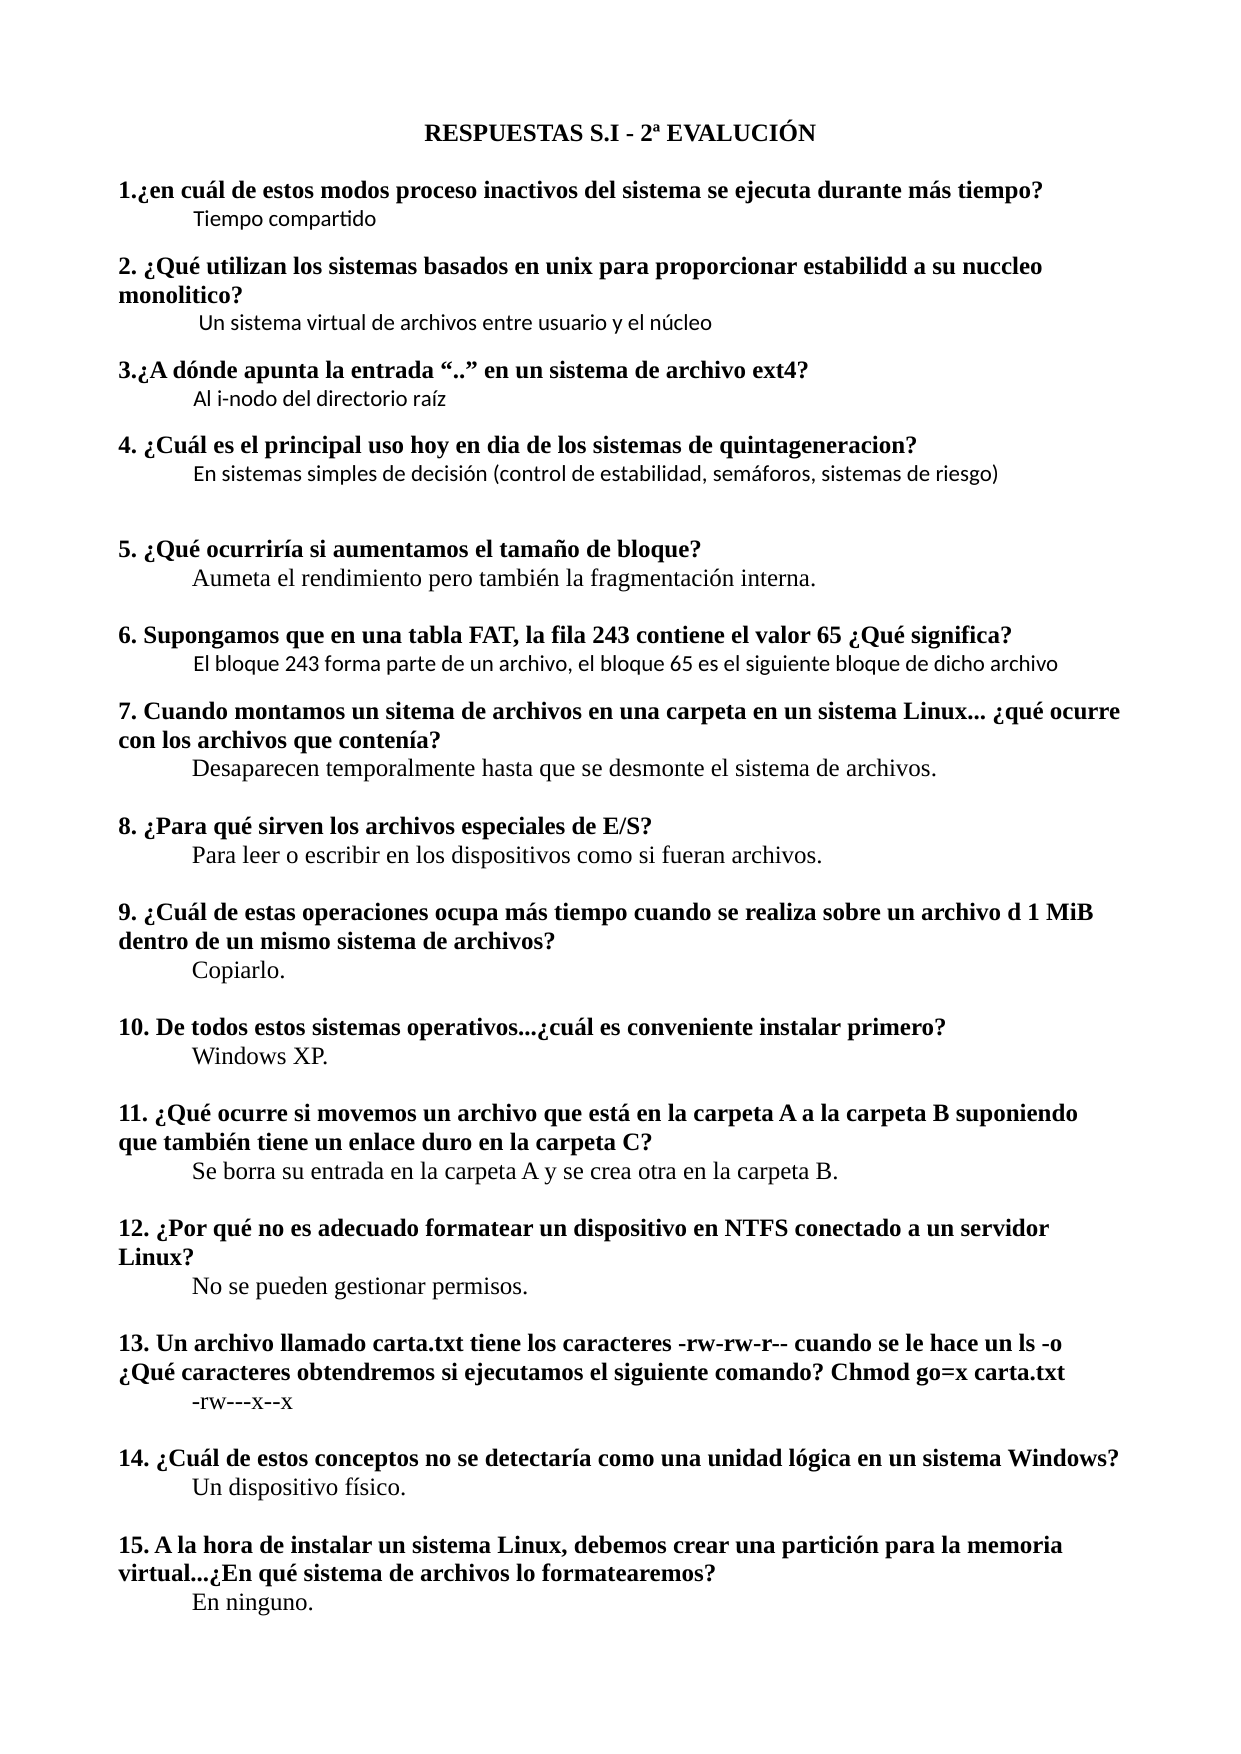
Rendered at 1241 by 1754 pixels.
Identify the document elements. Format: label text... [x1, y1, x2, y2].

text 8. ¿Para qué sirven los archivos especiales de E/S? [118, 811, 1122, 840]
text 9. ¿Cuál de estas operaciones ocupa más tiempo cuando se realiza sobre un archivo d 1 MiB dentro de un mismo sistema de archivos? [118, 897, 1122, 955]
text 1.¿en cuál de estos modos proceso inactivos del sistema se ejecuta durante más tiempo? [118, 176, 1122, 204]
text Desaparecen temporalmente hasta que se desmonte el sistema de archivos. [118, 753, 1122, 782]
text 7. Cuando montamos un sitema de archivos en una carpeta en un sistema Linux... ¿qué ocurre con los archivos que contenía? [118, 696, 1122, 753]
text RESPUESTAS S.I - 2ª EVALUCIÓN [118, 118, 1122, 147]
text Para leer o escribir en los dispositivos como si fueran archivos. [118, 840, 1122, 868]
text -rw---x--x [118, 1386, 1122, 1415]
list Un sistema virtual de archivos entre usuario y el núcleo [193, 308, 1122, 336]
text 13. Un archivo llamado carta.txt tiene los caracteres -rw-rw-r-- cuando se le hace un ls -o ¿Qué caracteres obtendremos si ejecutamos el siguiente comando? Chmod go=x carta.txt [118, 1328, 1122, 1386]
text 10. De todos estos sistemas operativos...¿cuál es conveniente instalar primero? [118, 1012, 1122, 1041]
text 4. ¿Cuál es el principal uso hoy en dia de los sistemas de quintageneracion? [118, 430, 1122, 459]
list El bloque 243 forma parte de un archivo, el bloque 65 es el siguiente bloque de dicho archivo [193, 649, 1122, 677]
list Al i-nodo del directorio raíz [193, 384, 1122, 412]
list Tiempo compartido [193, 204, 1122, 232]
text En ninguno. [118, 1587, 1122, 1616]
text 3.¿A dónde apunta la entrada “..” en un sistema de archivo ext4? [118, 355, 1122, 384]
text 5. ¿Qué ocurriría si aumentamos el tamaño de bloque? [118, 534, 1122, 563]
text Se borra su entrada en la carpeta A y se crea otra en la carpeta B. [118, 1156, 1122, 1185]
text 14. ¿Cuál de estos conceptos no se detectaría como una unidad lógica en un sistema Windows? [118, 1443, 1122, 1472]
text 12. ¿Por qué no es adecuado formatear un dispositivo en NTFS conectado a un servidor Linux? [118, 1213, 1122, 1271]
text No se pueden gestionar permisos. [118, 1271, 1122, 1300]
text Copiarlo. [118, 955, 1122, 983]
list En sistemas simples de decisión (control de estabilidad, semáforos, sistemas de riesgo) [193, 459, 1122, 487]
text 2. ¿Qué utilizan los sistemas basados en unix para proporcionar estabilidd a su nuccleo monolitico? [118, 251, 1122, 308]
text Windows XP. [118, 1041, 1122, 1070]
text 6. Supongamos que en una tabla FAT, la fila 243 contiene el valor 65 ¿Qué significa? [118, 621, 1122, 649]
text 15. A la hora de instalar un sistema Linux, debemos crear una partición para la memoria virtual...¿En qué sistema de archivos lo formatearemos? [118, 1530, 1122, 1587]
text 11. ¿Qué ocurre si movemos un archivo que está en la carpeta A a la carpeta B suponiendo que también tiene un enlace duro en la carpeta C? [118, 1098, 1122, 1156]
text Aumeta el rendimiento pero también la fragmentación interna. [118, 563, 1122, 592]
text Un dispositivo físico. [118, 1472, 1122, 1501]
